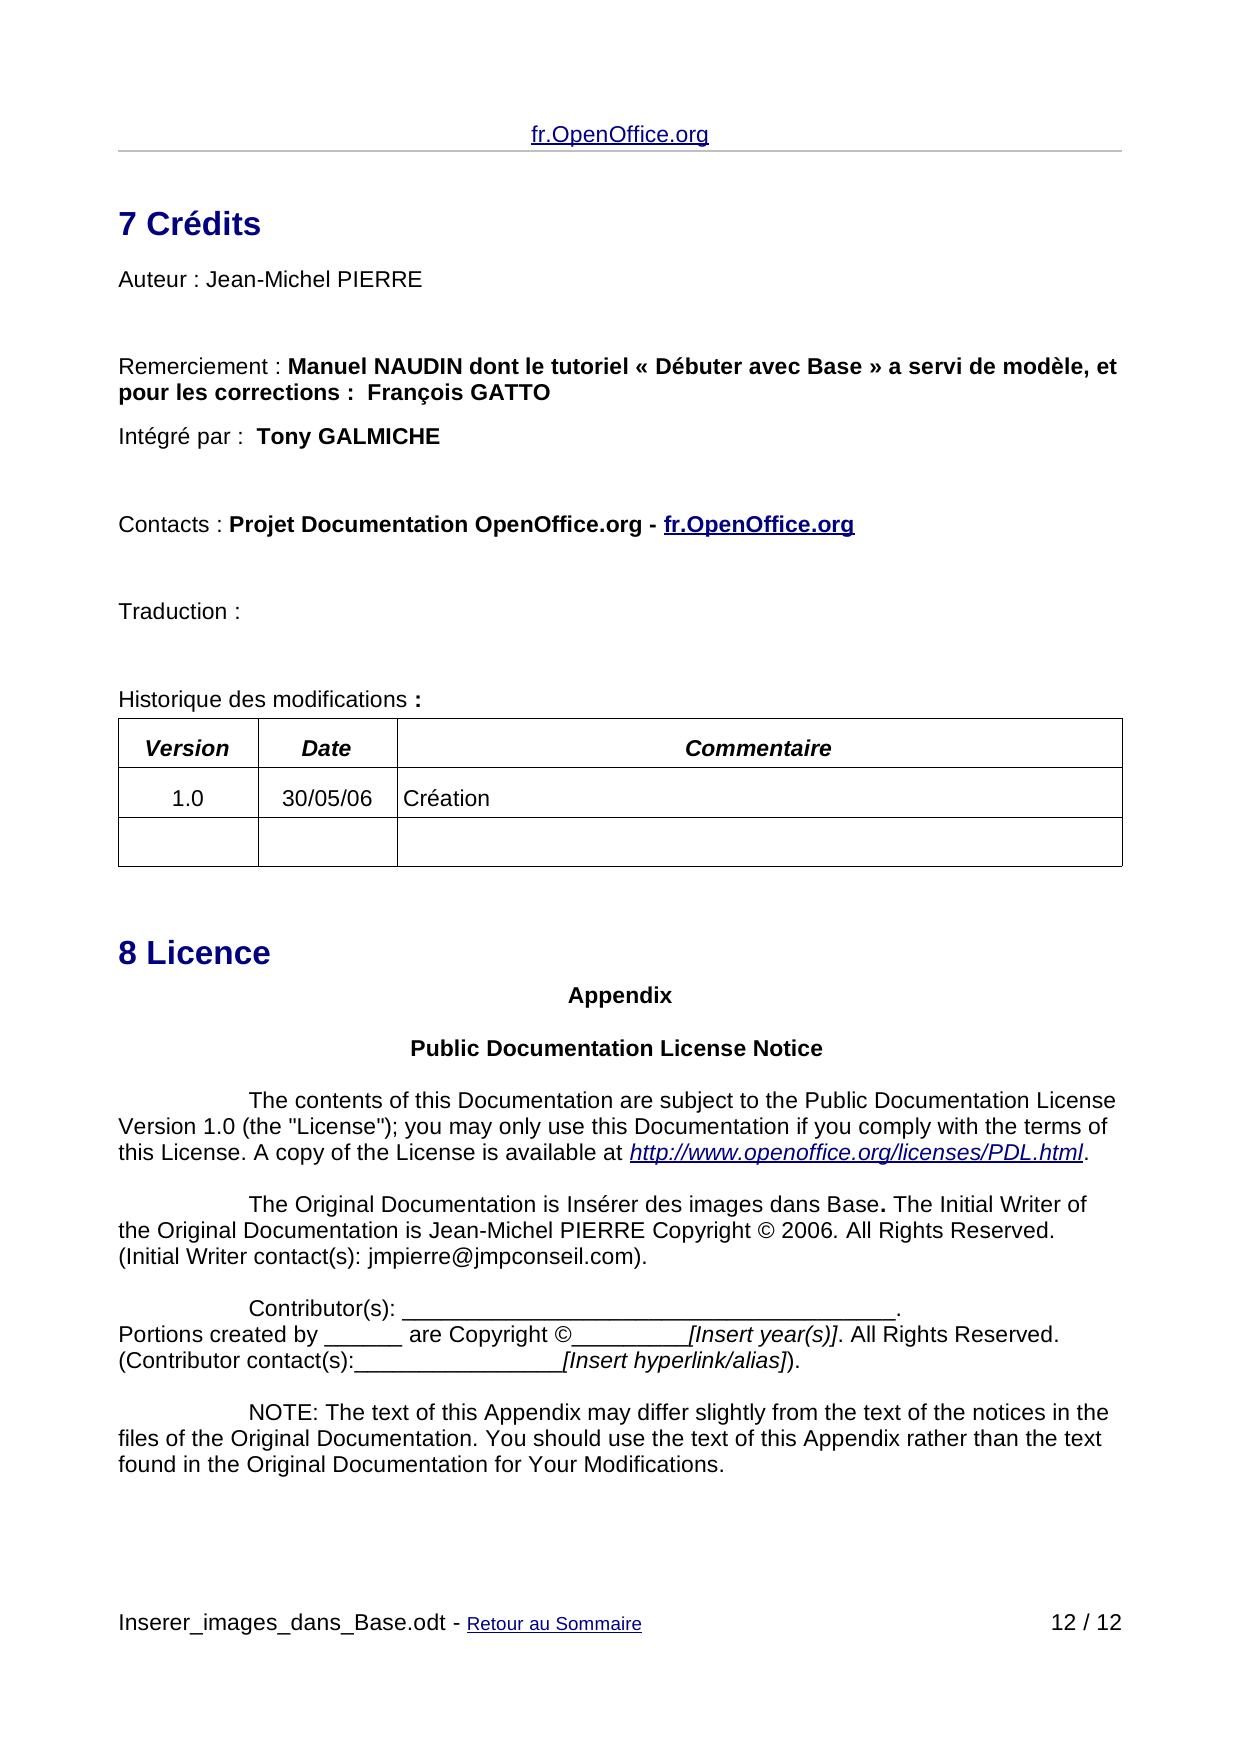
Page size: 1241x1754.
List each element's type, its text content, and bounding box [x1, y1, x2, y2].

text Contributor(s): ______________________________________. [118, 1295, 1122, 1321]
text The contents of this Documentation are subject to the Public Documentation License Version 1.0 (the "License"); you may only use this Documentation if you comply with the terms of this License. A copy of the License is available at http://www.openoffice.org/licenses/PDL.html. [118, 1087, 1122, 1165]
text Portions created by ______ are Copyright ©_________[Insert year(s)]. All Rights Reserved. (Contributor contact(s):________________[Insert hyperlink/alias]). [118, 1321, 1122, 1373]
text Historique des modifications : [118, 686, 1122, 712]
text Contacts : Projet Documentation OpenOffice.org - fr.OpenOffice.org [118, 511, 1122, 537]
table_header Date [259, 719, 397, 767]
text Public Documentation License Notice [118, 1035, 1122, 1061]
table_cell Création [398, 768, 1122, 817]
table_cell [398, 818, 1122, 866]
text Intégré par : Tony GALMICHE [118, 423, 1122, 449]
table_header Commentaire [398, 719, 1122, 767]
table_cell 30/05/06 [259, 768, 397, 817]
text Remerciement : Manuel NAUDIN dont le tutoriel « Débuter avec Base » a servi de modèle, et pour les corrections : François GATTO [118, 354, 1122, 406]
text Auteur : Jean-Michel PIERRE [118, 266, 1122, 292]
text Appendix [118, 983, 1122, 1009]
table_cell 1.0 [119, 768, 258, 817]
text Traduction : [118, 598, 1122, 624]
subtitle Licence [118, 934, 1122, 971]
text The Original Documentation is Insérer des images dans Base. The Initial Writer of the Original Documentation is Jean-Michel PIERRE Copyright © 2006. All Rights Reserved. (Initial Writer contact(s): jmpierre@jmpconseil.com). [118, 1191, 1122, 1269]
subtitle Crédits [118, 205, 1122, 243]
text NOTE: The text of this Appendix may differ slightly from the text of the notices in the files of the Original Documentation. You should use the text of this Appendix rather than the text found in the Original Documentation for Your Modifications. [118, 1399, 1122, 1478]
table_header Version [119, 719, 258, 767]
table_cell [119, 818, 258, 866]
table_cell [259, 818, 397, 866]
